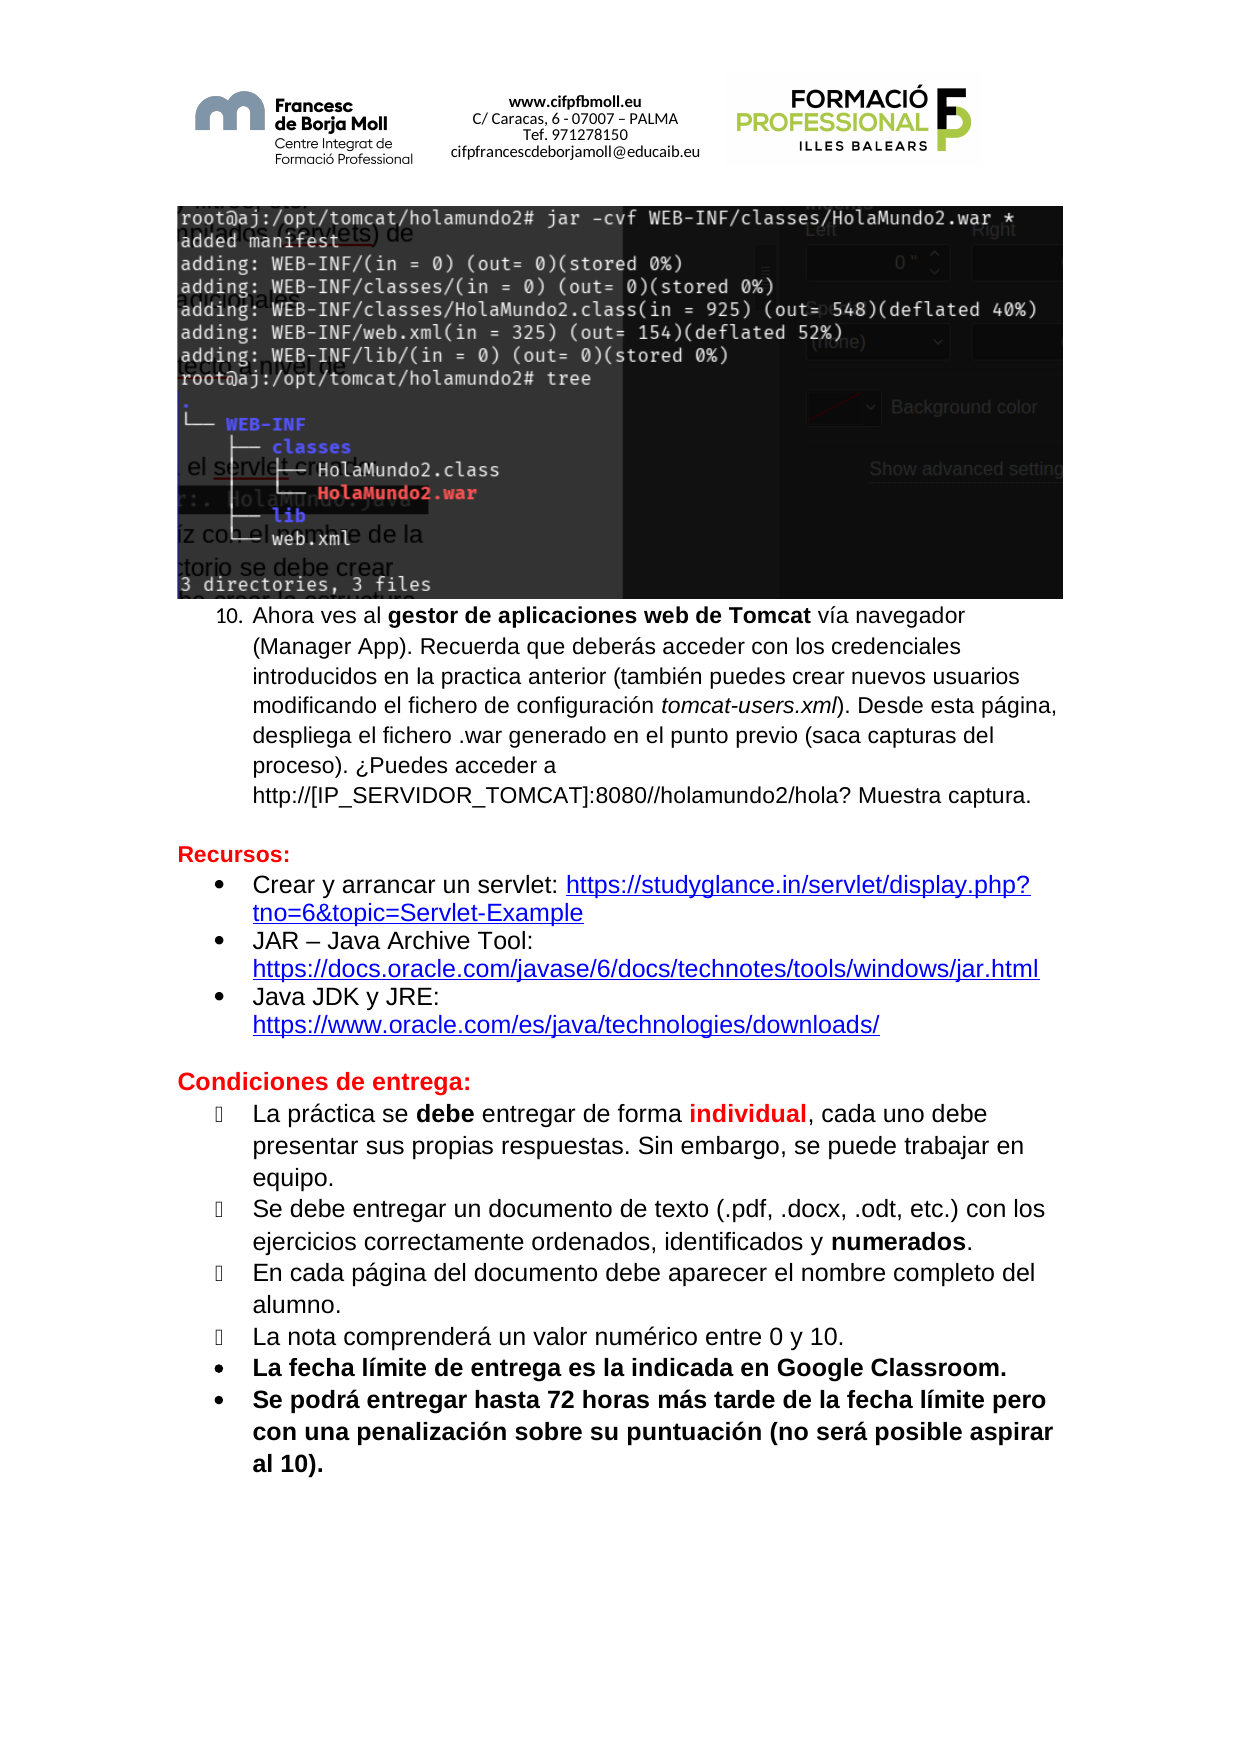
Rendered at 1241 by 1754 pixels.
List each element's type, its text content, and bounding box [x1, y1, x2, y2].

list Ahora ves al gestor de aplicaciones web de Tomcat vía navegador (Manager App). Recuerda que deberás acceder con los credenciales introducidos en la practica anterior (también puedes crear nuevos usuarios modificando el fichero de configuración tomcat-users.xml). Desde esta página, despliega el fichero .war generado en el punto previo (saca capturas del proceso). ¿Puedes acceder a http://[IP_SERVIDOR_TOMCAT]:8080//holamundo2/hola? Muestra captura. [215, 602, 1063, 809]
list Java JDK y JRE: https://www.oracle.com/es/java/technologies/downloads/ [215, 983, 1063, 1039]
picture [177, 206, 1063, 599]
picture [193, 88, 416, 169]
list JAR – Java Archive Tool: https://docs.oracle.com/javase/6/docs/technotes/tools/windows/jar.html [215, 927, 1063, 983]
picture [724, 73, 983, 166]
list Crear y arrancar un servlet: https://studyglance.in/servlet/display.php?tno=6&topic=Servlet-Example [215, 871, 1063, 927]
list En cada página del documento debe aparecer el nombre completo del alumno. [215, 1259, 1063, 1319]
list La nota comprenderá un valor numérico entre 0 y 10. [215, 1323, 1063, 1351]
list La práctica se debe entregar de forma individual, cada uno debe presentar sus propias respuestas. Sin embargo, se puede trabajar en equipo. [215, 1099, 1063, 1192]
list Se podrá entregar hasta 72 horas más tarde de la fecha límite pero con una penalización sobre su puntuación (no será posible aspirar al 10). [215, 1386, 1063, 1478]
list Se debe entregar un documento de texto (.pdf, .docx, .odt, etc.) con los ejercicios correctamente ordenados, identificados y numerados. [215, 1195, 1063, 1256]
list La fecha límite de entrega es la indicada en Google Classroom. [215, 1354, 1063, 1382]
text Recursos: [177, 842, 1063, 868]
text Condiciones de entrega: [177, 1068, 1063, 1096]
